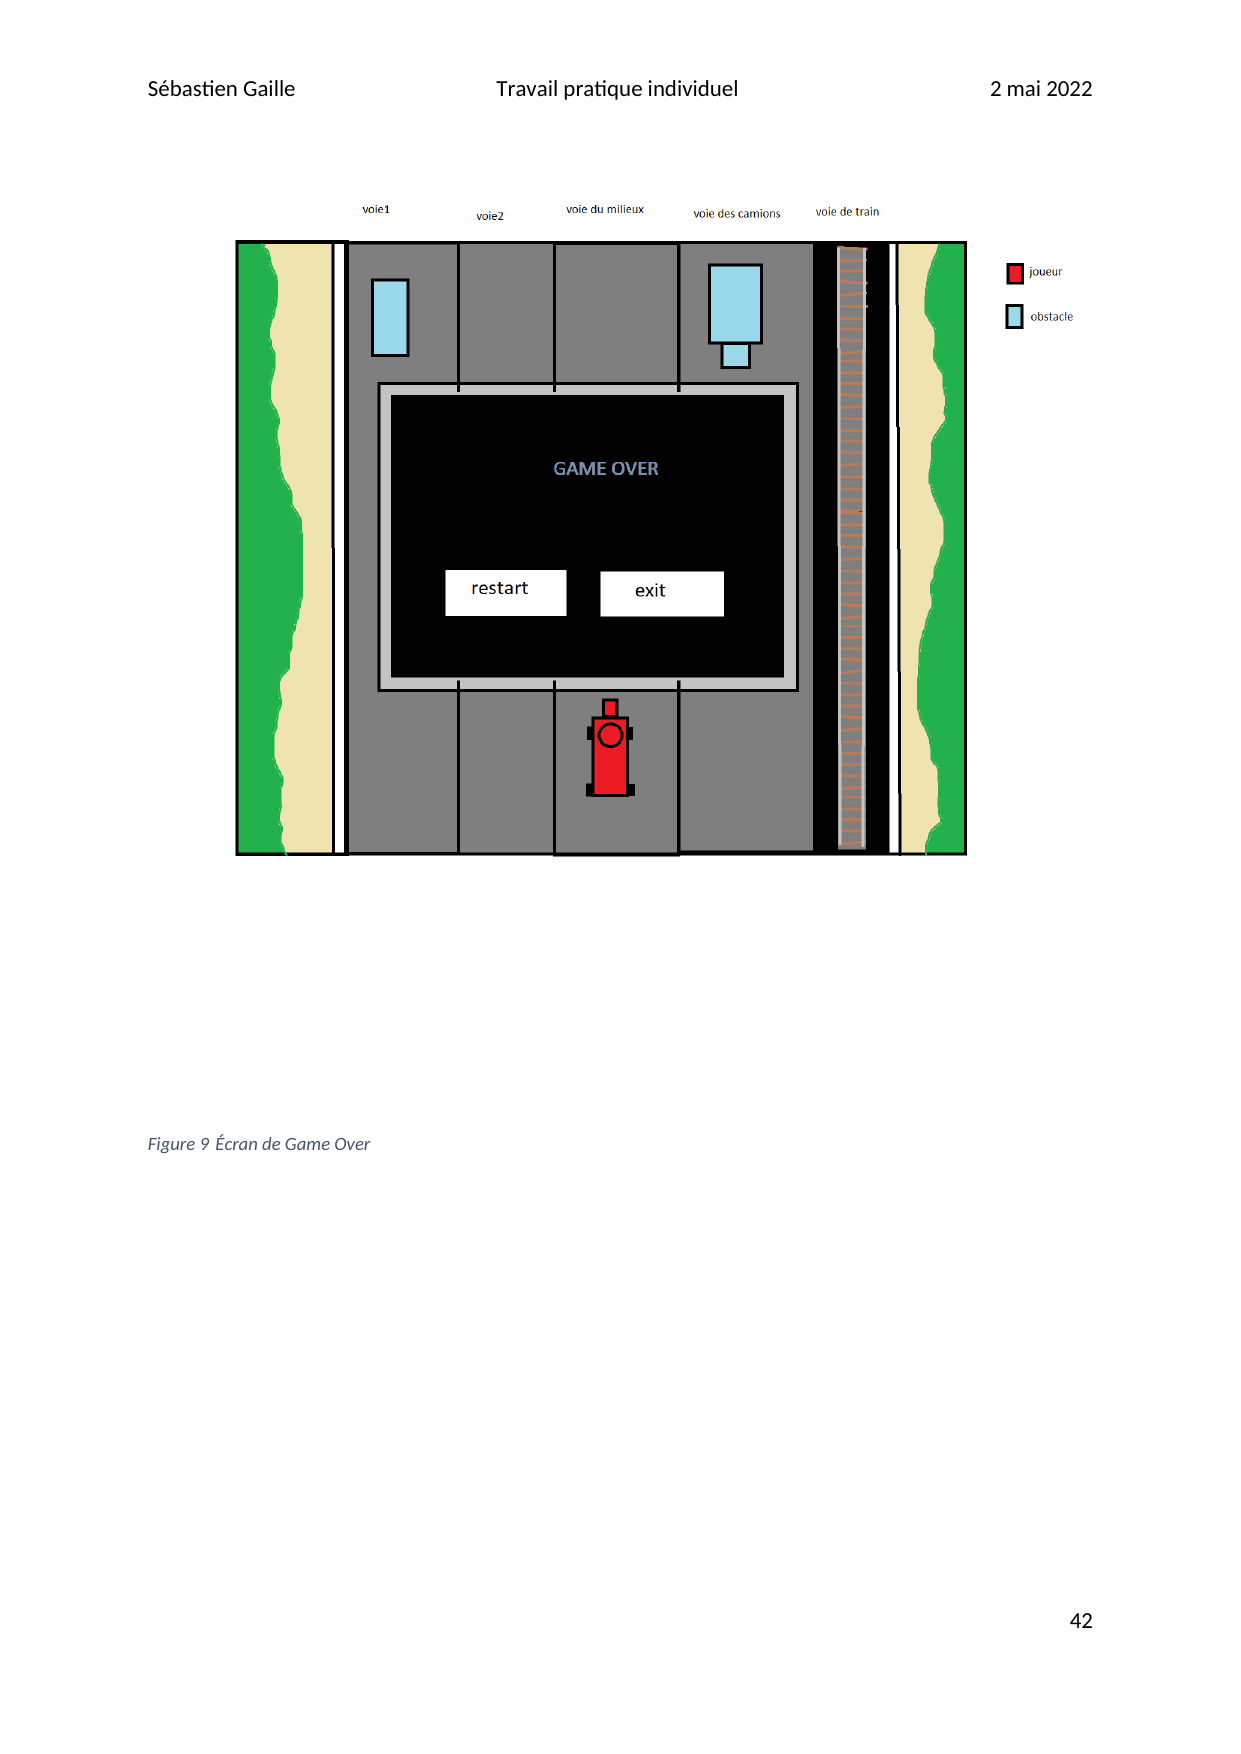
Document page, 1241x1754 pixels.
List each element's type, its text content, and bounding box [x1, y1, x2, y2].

text Figure 9 Écran de Game Over [148, 1132, 1093, 1155]
